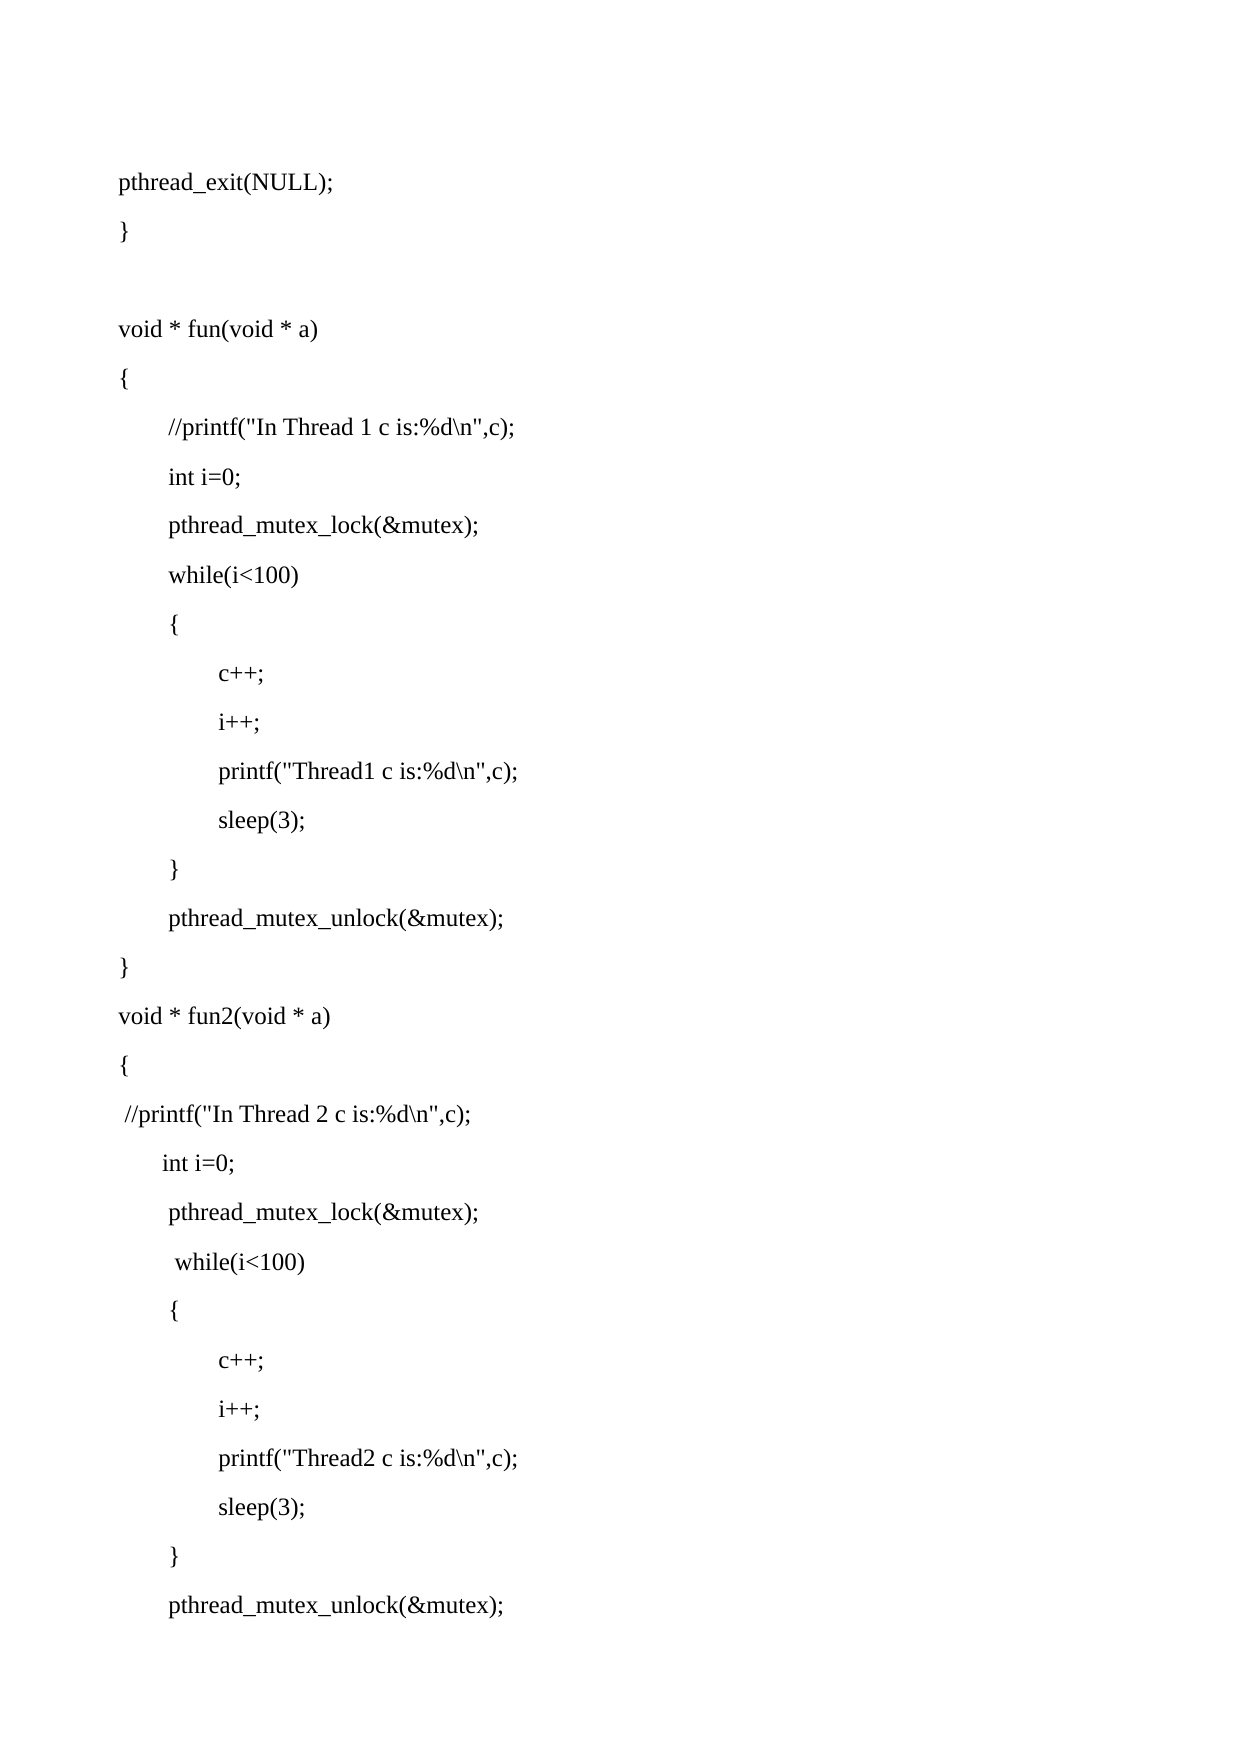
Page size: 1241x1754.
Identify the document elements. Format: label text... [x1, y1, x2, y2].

text { [118, 1296, 1122, 1324]
text while(i<100) [118, 560, 1122, 588]
text int i=0; [118, 1148, 1122, 1177]
text { [118, 609, 1122, 637]
text c++; [118, 658, 1122, 687]
text sleep(3); [118, 805, 1122, 834]
text pthread_exit(NULL); [118, 167, 1122, 196]
text } [118, 952, 1122, 981]
text printf("Thread2 c is:%d\n",c); [118, 1443, 1122, 1472]
text //printf("In Thread 1 c is:%d\n",c); [118, 412, 1122, 441]
text } [118, 854, 1122, 883]
text void * fun(void * a) [118, 314, 1122, 343]
text int i=0; [118, 462, 1122, 490]
text while(i<100) [118, 1247, 1122, 1275]
text { [118, 363, 1122, 392]
text pthread_mutex_lock(&mutex); [118, 1197, 1122, 1226]
text i++; [118, 707, 1122, 736]
text pthread_mutex_unlock(&mutex); [118, 903, 1122, 932]
text pthread_mutex_lock(&mutex); [118, 511, 1122, 539]
text pthread_mutex_unlock(&mutex); [118, 1590, 1122, 1619]
text i++; [118, 1394, 1122, 1422]
text { [118, 1050, 1122, 1079]
text sleep(3); [118, 1492, 1122, 1521]
text } [118, 1541, 1122, 1570]
text } [118, 216, 1122, 245]
text //printf("In Thread 2 c is:%d\n",c); [118, 1099, 1122, 1128]
text void * fun2(void * a) [118, 1001, 1122, 1030]
text c++; [118, 1345, 1122, 1373]
text printf("Thread1 c is:%d\n",c); [118, 756, 1122, 785]
